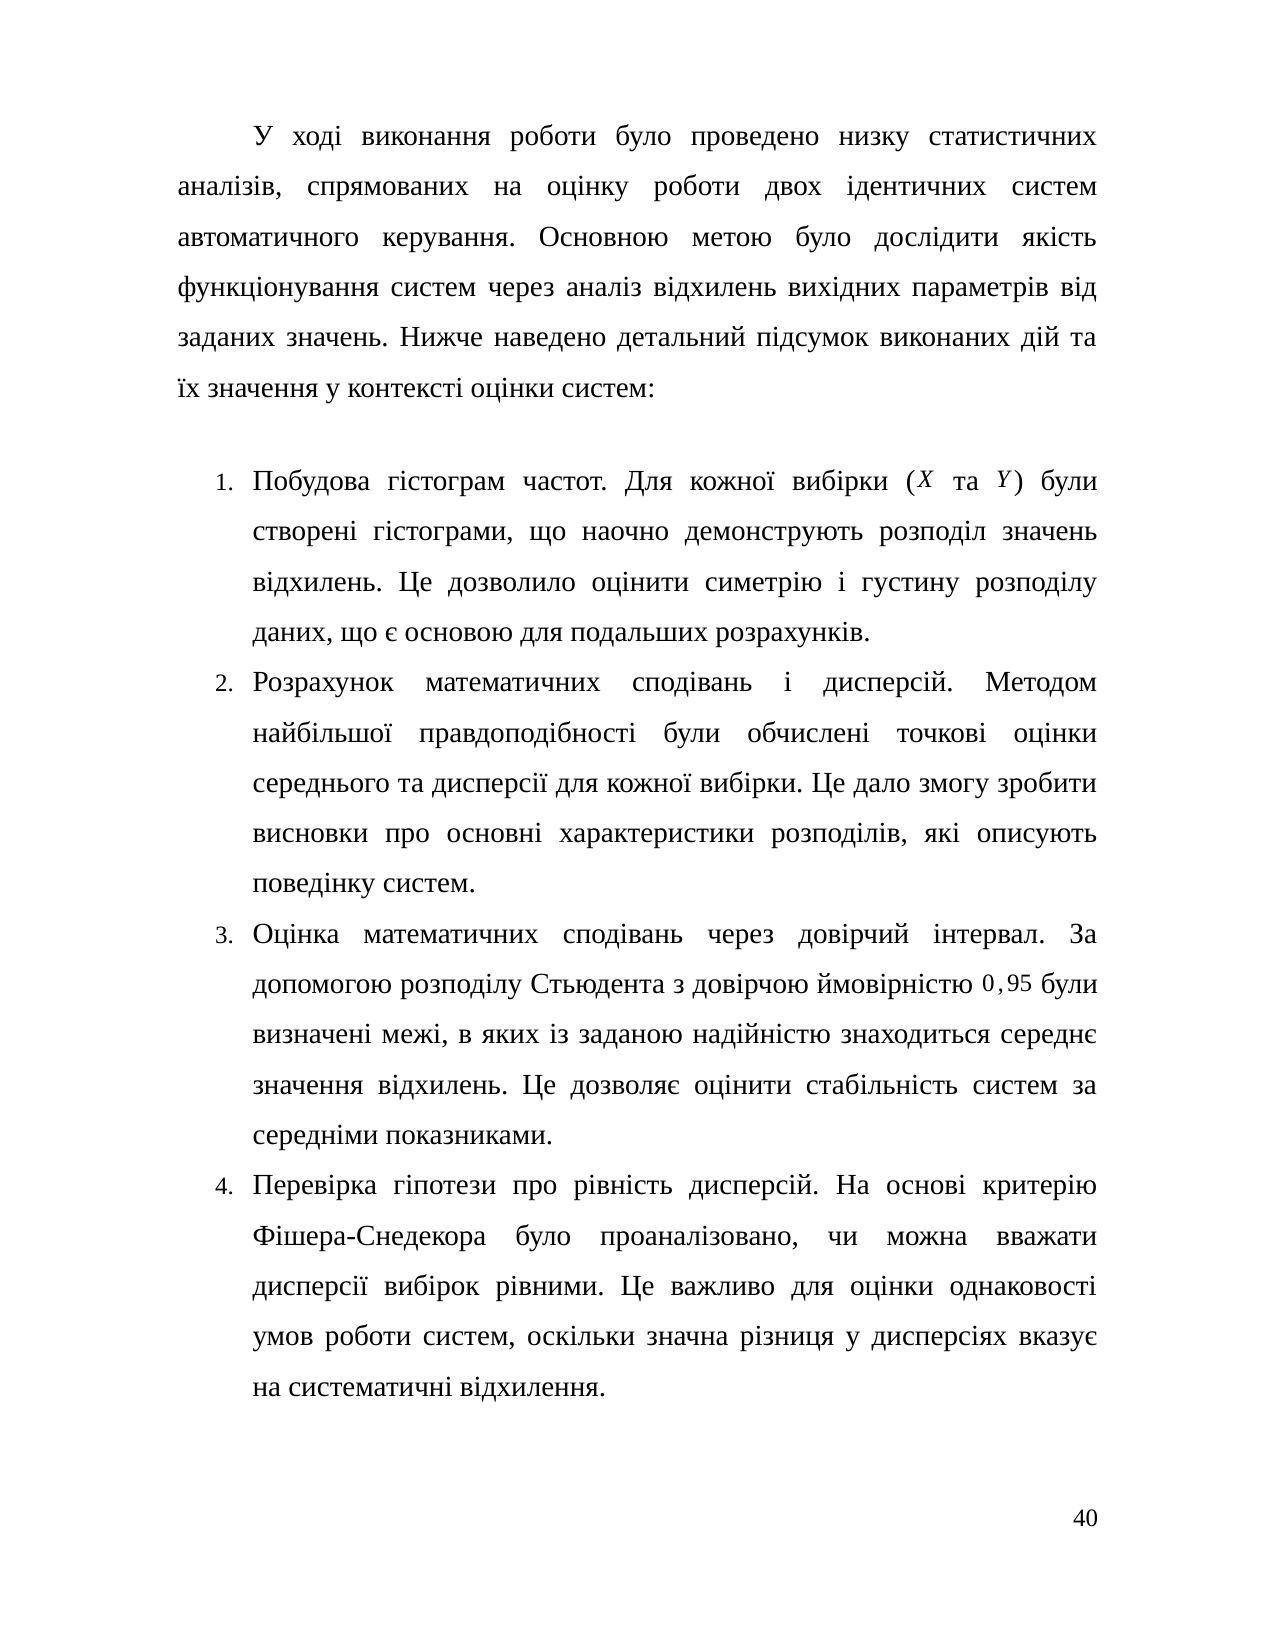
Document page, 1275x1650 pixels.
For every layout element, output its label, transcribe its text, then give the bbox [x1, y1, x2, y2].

list Побудова гістограм частот. Для кожної вибірки ( та ) були створені гістограми, що наочно демонструють розподіл значень відхилень. Це дозволило оцінити симетрію і густину розподілу даних, що є основою для подальших розрахунків. [215, 463, 1098, 648]
list Розрахунок математичних сподівань і дисперсій. Методом найбільшої правдоподібності були обчислені точкові оцінки середнього та дисперсії для кожної вибірки. Це дало змогу зробити висновки про основні характеристики розподілів, які описують поведінку систем. [215, 664, 1098, 899]
list Оцінка математичних сподівань через довірчий інтервал. За допомогою розподілу Стьюдента з довірчою ймовірністю були визначені межі, в яких із заданою надійністю знаходиться середнє значення відхилень. Це дозволяє оцінити стабільність систем за середніми показниками. [215, 916, 1098, 1151]
list Перевірка гіпотези про рівність дисперсій. На основі критерію Фішера-Снедекора було проаналізовано, чи можна вважати дисперсії вибірок рівними. Це важливо для оцінки однаковості умов роботи систем, оскільки значна різниця у дисперсіях вказує на систематичні відхилення. [215, 1167, 1098, 1402]
text У ході виконання роботи було проведено низку статистичних аналізів, спрямованих на оцінку роботи двох ідентичних систем автоматичного керування. Основною метою було дослідити якість функціонування систем через аналіз відхилень вихідних параметрів від заданих значень. Нижче наведено детальний підсумок виконаних дій та їх значення у контексті оцінки систем: [177, 118, 1098, 403]
